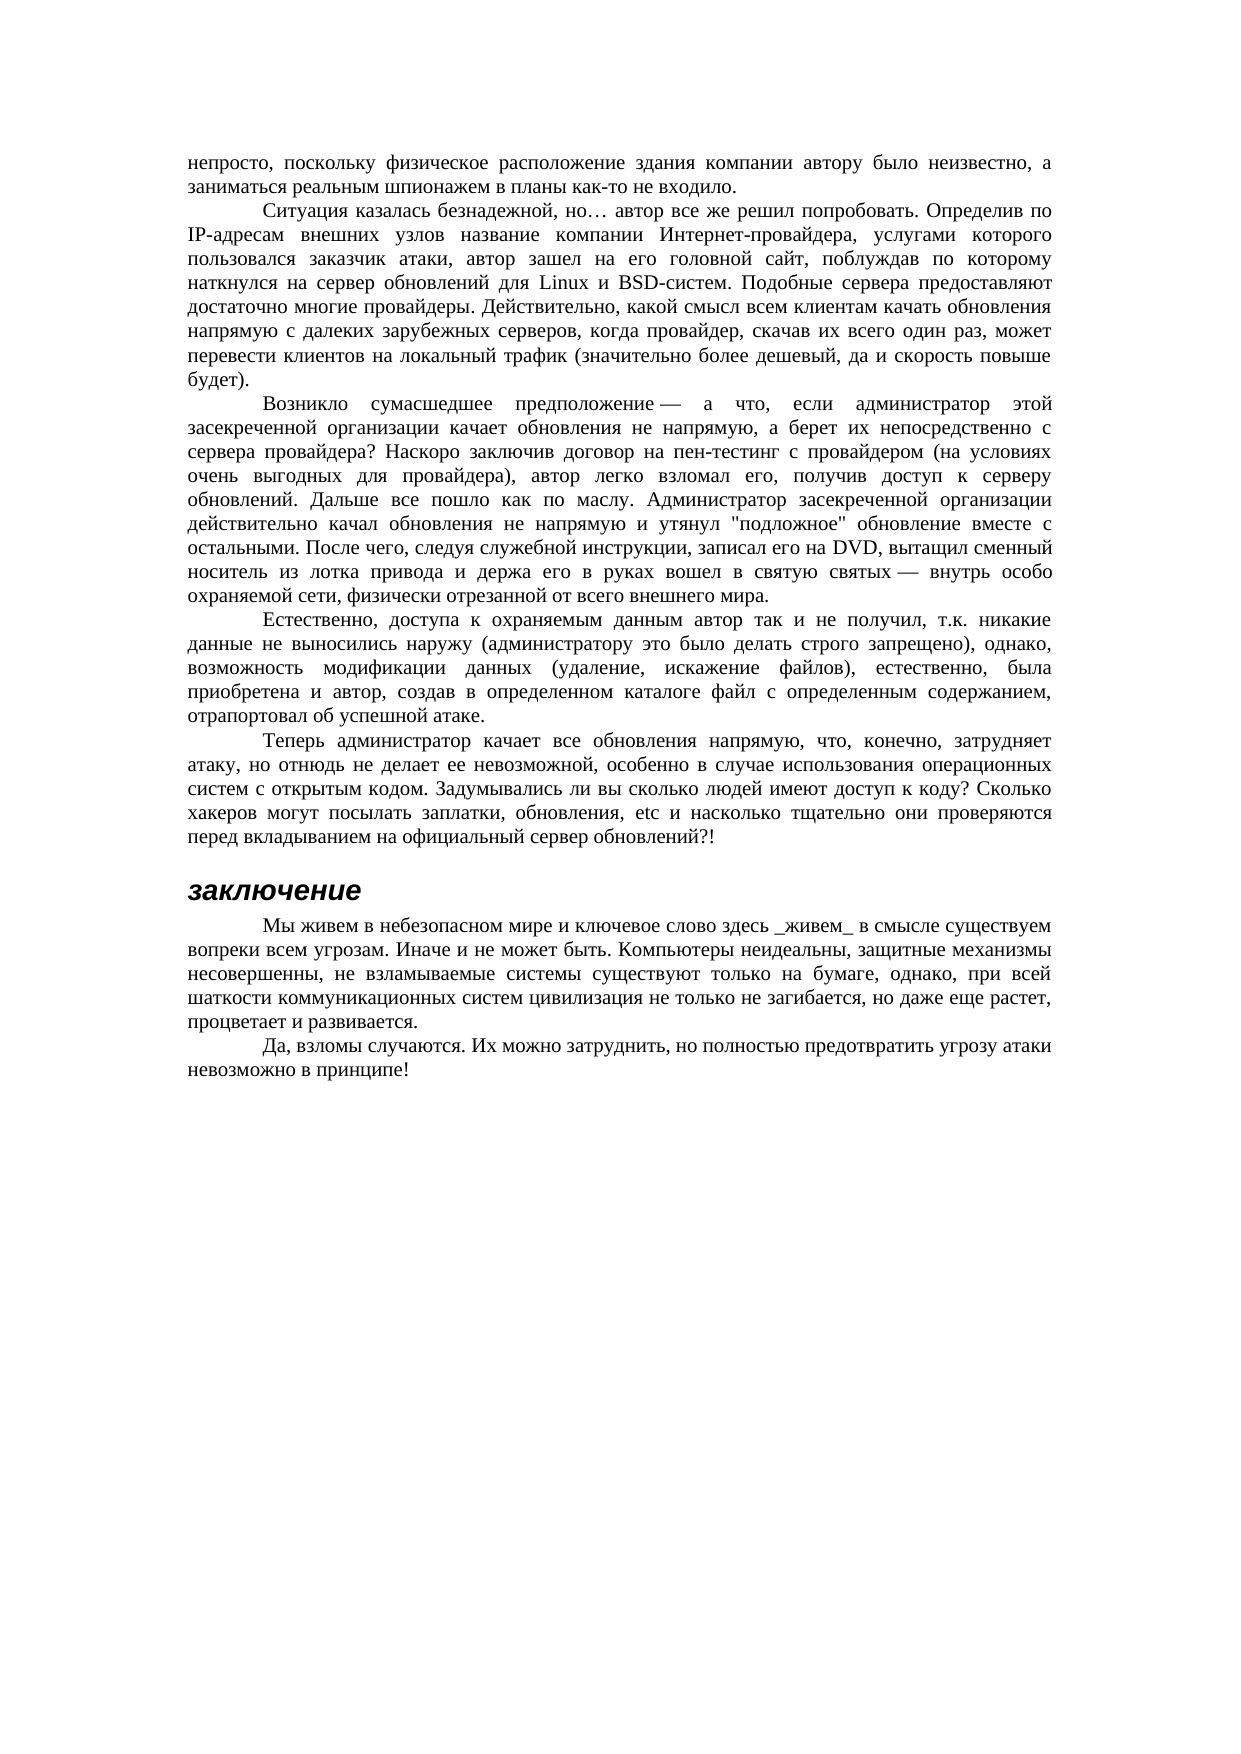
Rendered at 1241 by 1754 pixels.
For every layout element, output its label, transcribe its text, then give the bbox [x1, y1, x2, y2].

text Теперь администратор качает все обновления напрямую, что, конечно, затрудняет атаку, но отнюдь не делает ее невозможной, особенно в случае использования операционных систем с открытым кодом. Задумывались ли вы сколько людей имеют доступ к коду? Сколько хакеров могут посылать заплатки, обновления, etc и насколько тщательно они проверяются перед вкладыванием на официальный сервер обновлений?! [187, 727, 1053, 848]
text непросто, поскольку физическое расположение здания компании автору было неизвестно, а заниматься реальным шпионажем в планы как-то не входило. [187, 150, 1053, 198]
text Естественно, доступа к охраняемым данным автор так и не получил, т.к. никакие данные не выносились наружу (администратору это было делать строго запрещено), однако, возможность модификации данных (удаление, искажение файлов), естественно, была приобретена и автор, создав в определенном каталоге файл с определенным содержанием, отрапортовал об успешной атаке. [187, 607, 1053, 727]
text Мы живем в небезопасном мире и ключевое слово здесь _живем_ в смысле существуем вопреки всем угрозам. Иначе и не может быть. Компьютеры неидеальны, защитные механизмы несовершенны, не взламываемые системы существуют только на бумаге, однако, при всей шаткости коммуникационных систем цивилизация не только не загибается, но даже еще растет, процветает и развивается. [187, 913, 1053, 1033]
text Да, взломы случаются. Их можно затруднить, но полностью предотвратить угрозу атаки невозможно в принципе! [187, 1033, 1053, 1081]
subtitle заключение [187, 873, 1053, 906]
text Ситуация казалась безнадежной, но… автор все же решил попробовать. Определив по IP-адресам внешних узлов название компании Интернет-провайдера, услугами которого пользовался заказчик атаки, автор зашел на его головной сайт, поблуждав по которому наткнулся на сервер обновлений для Linux и BSD-систем. Подобные сервера предоставляют достаточно многие провайдеры. Действительно, какой смысл всем клиентам качать обновления напрямую с далеких зарубежных серверов, когда провайдер, скачав их всего один раз, может перевести клиентов на локальный трафик (значительно более дешевый, да и скорость повыше будет). [187, 198, 1053, 391]
text Возникло сумасшедшее предположение — а что, если администратор этой засекреченной организации качает обновления не напрямую, а берет их непосредственно с сервера провайдера? Наскоро заключив договор на пен-тестинг с провайдером (на условиях очень выгодных для провайдера), автор легко взломал его, получив доступ к серверу обновлений. Дальше все пошло как по маслу. Администратор засекреченной организации действительно качал обновления не напрямую и утянул "подложное" обновление вместе с остальными. После чего, следуя служебной инструкции, записал его на DVD, вытащил сменный носитель из лотка привода и держа его в руках вошел в святую святых — внутрь особо охраняемой сети, физически отрезанной от всего внешнего мира. [187, 391, 1053, 607]
